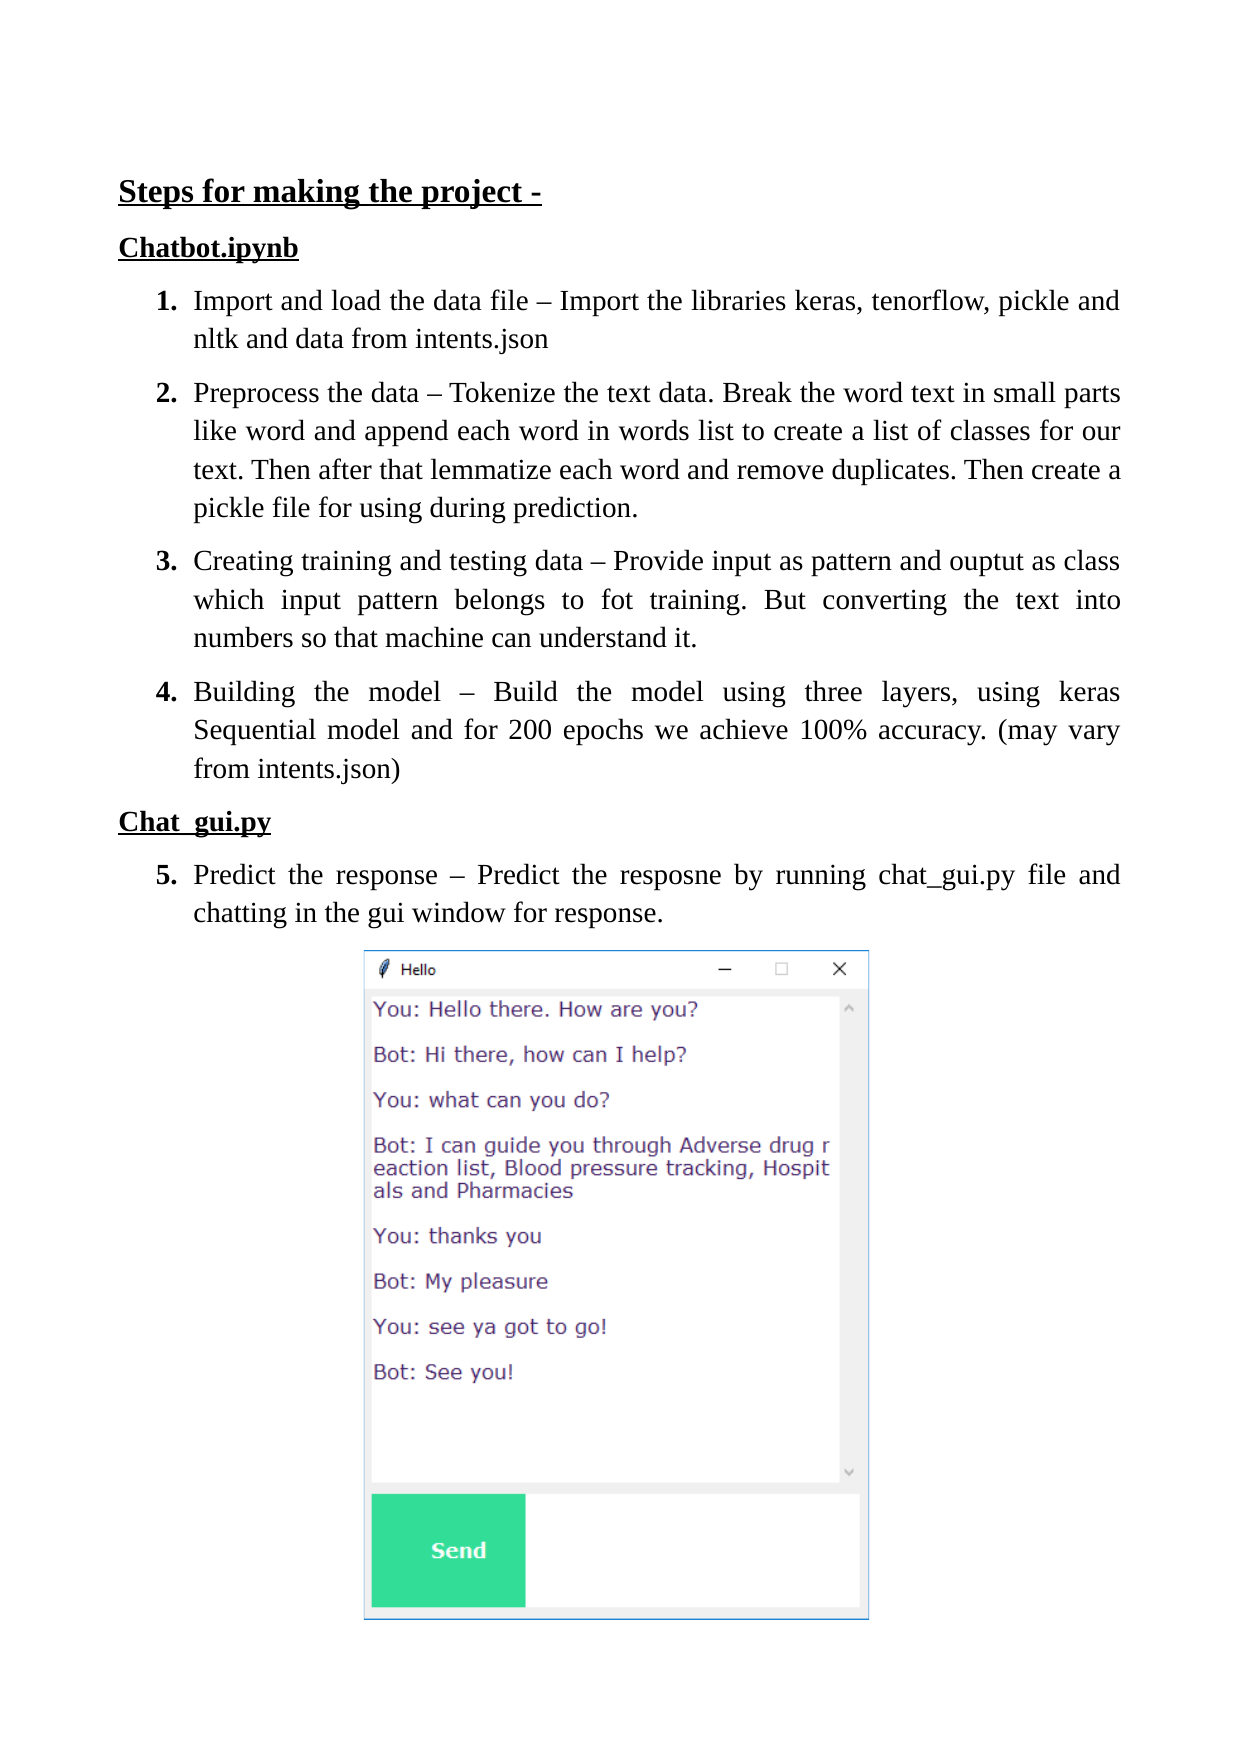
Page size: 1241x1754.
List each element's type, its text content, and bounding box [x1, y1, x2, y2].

list Predict the response – Predict the resposne by running chat_gui.py file and chatting in the gui window for response. [156, 857, 1122, 929]
text Chatbot.ipynb [118, 230, 1122, 263]
text Steps for making the project - [118, 171, 1122, 209]
list Import and load the data file – Import the libraries keras, tenorflow, pickle and nltk and data from intents.json [156, 283, 1122, 355]
list Building the model – Build the model using three layers, using keras Sequential model and for 200 epochs we achieve 100% accuracy. (may vary from intents.json) [156, 674, 1122, 784]
picture [363, 950, 870, 1620]
list Creating training and testing data – Provide input as pattern and ouptut as class which input pattern belongs to fot training. But converting the text into numbers so that machine can understand it. [156, 543, 1122, 654]
list Preprocess the data – Tokenize the text data. Break the word text in small parts like word and append each word in words list to create a list of classes for our text. Then after that lemmatize each word and remove duplicates. Then create a pickle file for using during prediction. [156, 375, 1122, 524]
text Chat_gui.py [118, 804, 1122, 837]
